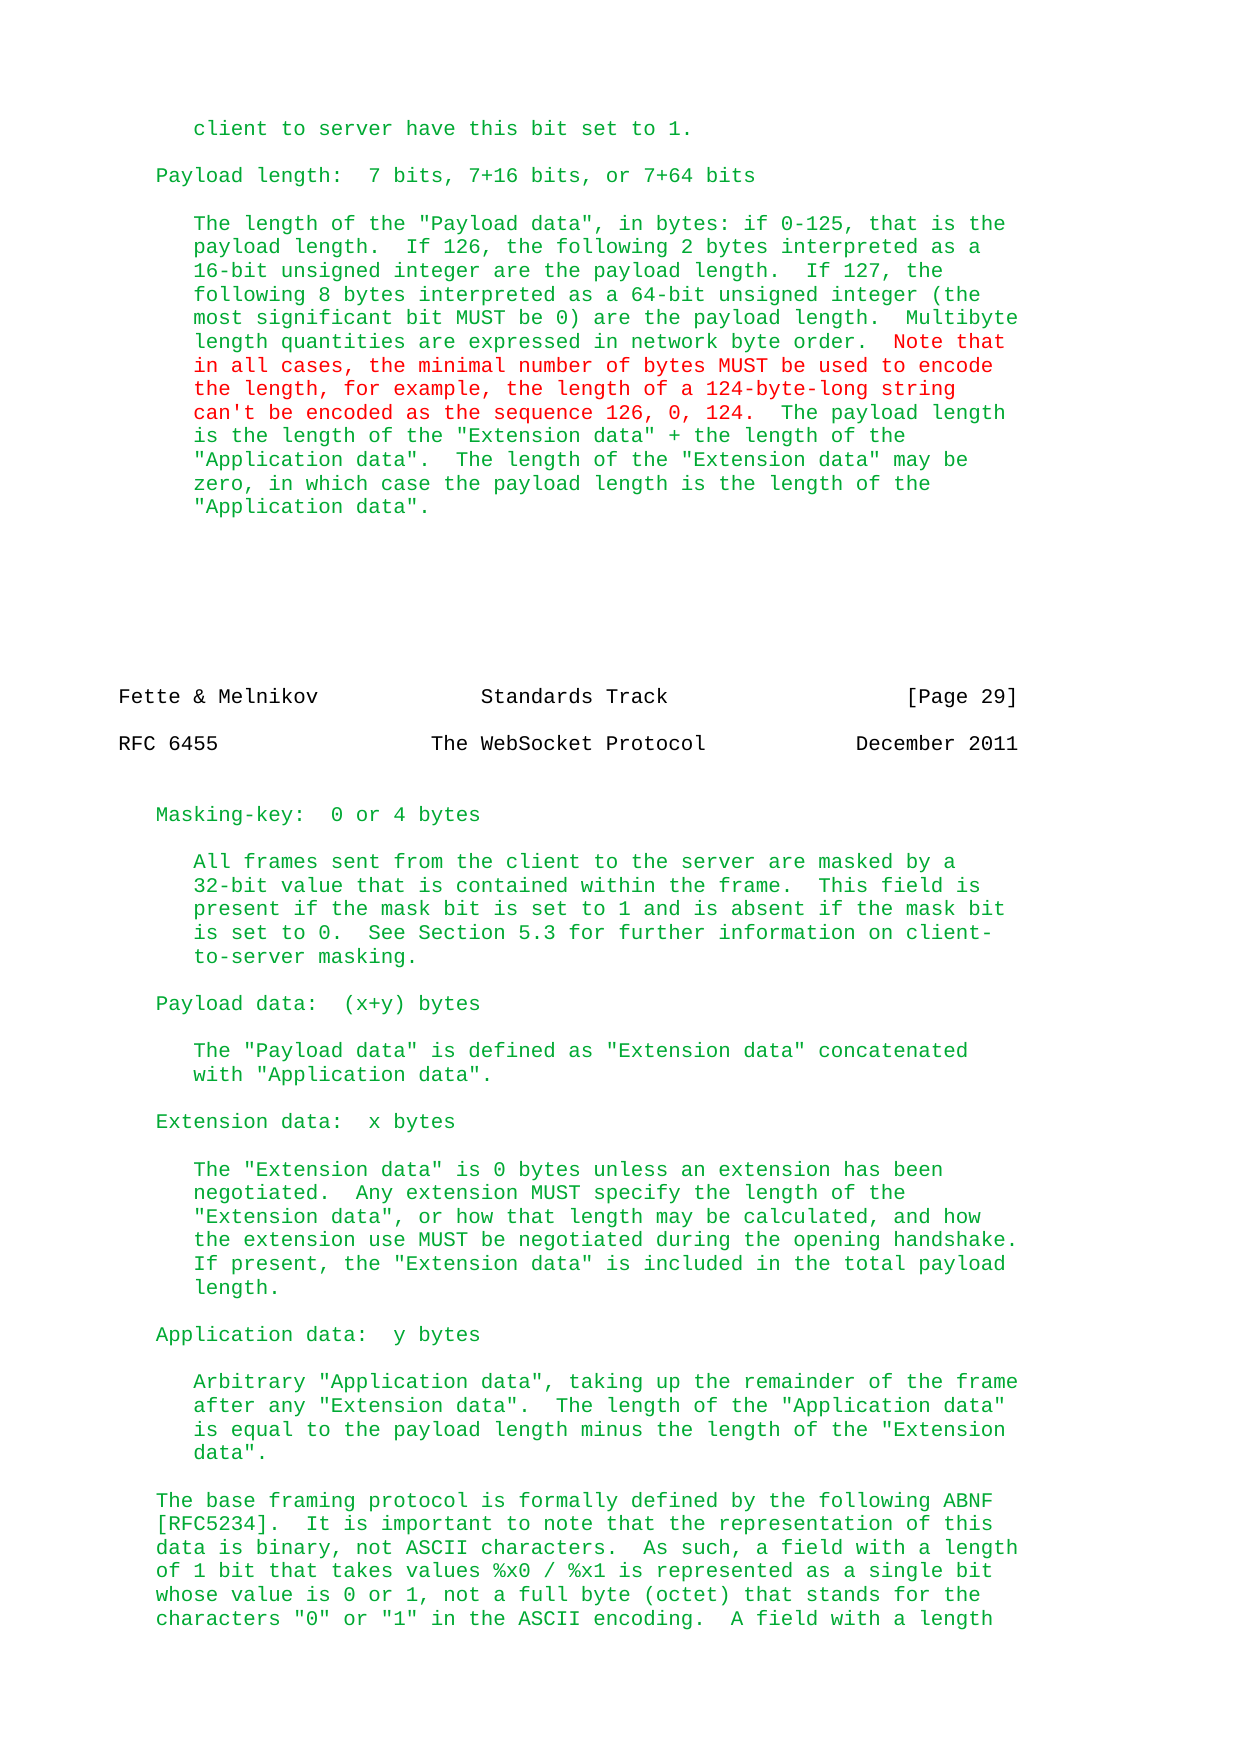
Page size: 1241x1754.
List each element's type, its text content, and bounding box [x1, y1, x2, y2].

text "Extension data", or how that length may be calculated, and how [118, 1206, 1122, 1229]
text negotiated. Any extension MUST specify the length of the [118, 1182, 1122, 1206]
text RFC 6455 The WebSocket Protocol December 2011 [118, 733, 1122, 757]
text All frames sent from the client to the server are masked by a [118, 851, 1122, 875]
text Payload length: 7 bits, 7+16 bits, or 7+64 bits [118, 165, 1122, 189]
text can't be encoded as the sequence 126, 0, 124. The payload length [118, 402, 1122, 426]
text whose value is 0 or 1, not a full byte (octet) that stands for the [118, 1584, 1122, 1608]
text of 1 bit that takes values %x0 / %x1 is represented as a single bit [118, 1561, 1122, 1584]
text The base framing protocol is formally defined by the following ABNF [118, 1489, 1122, 1513]
text zero, in which case the payload length is the length of the [118, 473, 1122, 496]
text "Application data". The length of the "Extension data" may be [118, 449, 1122, 473]
text client to server have this bit set to 1. [118, 118, 1122, 142]
text "Application data". [118, 496, 1122, 520]
text present if the mask bit is set to 1 and is absent if the mask bit [118, 898, 1122, 922]
text Extension data: x bytes [118, 1111, 1122, 1135]
text The length of the "Payload data", in bytes: if 0-125, that is the [118, 213, 1122, 236]
text The "Extension data" is 0 bytes unless an extension has been [118, 1158, 1122, 1182]
text following 8 bytes interpreted as a 64-bit unsigned integer (the [118, 284, 1122, 307]
text is equal to the payload length minus the length of the "Extension [118, 1419, 1122, 1442]
text in all cases, the minimal number of bytes MUST be used to encode [118, 354, 1122, 378]
text characters "0" or "1" in the ASCII encoding. A field with a length [118, 1608, 1122, 1631]
text The "Payload data" is defined as "Extension data" concatenated [118, 1040, 1122, 1064]
text Masking-key: 0 or 4 bytes [118, 804, 1122, 827]
text Fette & Melnikov Standards Track [Page 29] [118, 686, 1122, 709]
text length quantities are expressed in network byte order. Note that [118, 331, 1122, 354]
text If present, the "Extension data" is included in the total payload [118, 1253, 1122, 1277]
text Arbitrary "Application data", taking up the remainder of the frame [118, 1371, 1122, 1395]
text is set to 0. See Section 5.3 for further information on client- [118, 922, 1122, 946]
text 16-bit unsigned integer are the payload length. If 127, the [118, 260, 1122, 284]
text data is binary, not ASCII characters. As such, a field with a length [118, 1537, 1122, 1561]
text most significant bit MUST be 0) are the payload length. Multibyte [118, 307, 1122, 331]
text [RFC5234]. It is important to note that the representation of this [118, 1513, 1122, 1537]
text length. [118, 1277, 1122, 1300]
text Payload data: (x+y) bytes [118, 993, 1122, 1017]
text with "Application data". [118, 1064, 1122, 1088]
text is the length of the "Extension data" + the length of the [118, 426, 1122, 449]
text data". [118, 1442, 1122, 1466]
text payload length. If 126, the following 2 bytes interpreted as a [118, 236, 1122, 260]
text after any "Extension data". The length of the "Application data" [118, 1395, 1122, 1419]
text to-server masking. [118, 946, 1122, 969]
text Application data: y bytes [118, 1324, 1122, 1348]
text 32-bit value that is contained within the frame. This field is [118, 875, 1122, 898]
text the length, for example, the length of a 124-byte-long string [118, 378, 1122, 402]
text the extension use MUST be negotiated during the opening handshake. [118, 1229, 1122, 1253]
